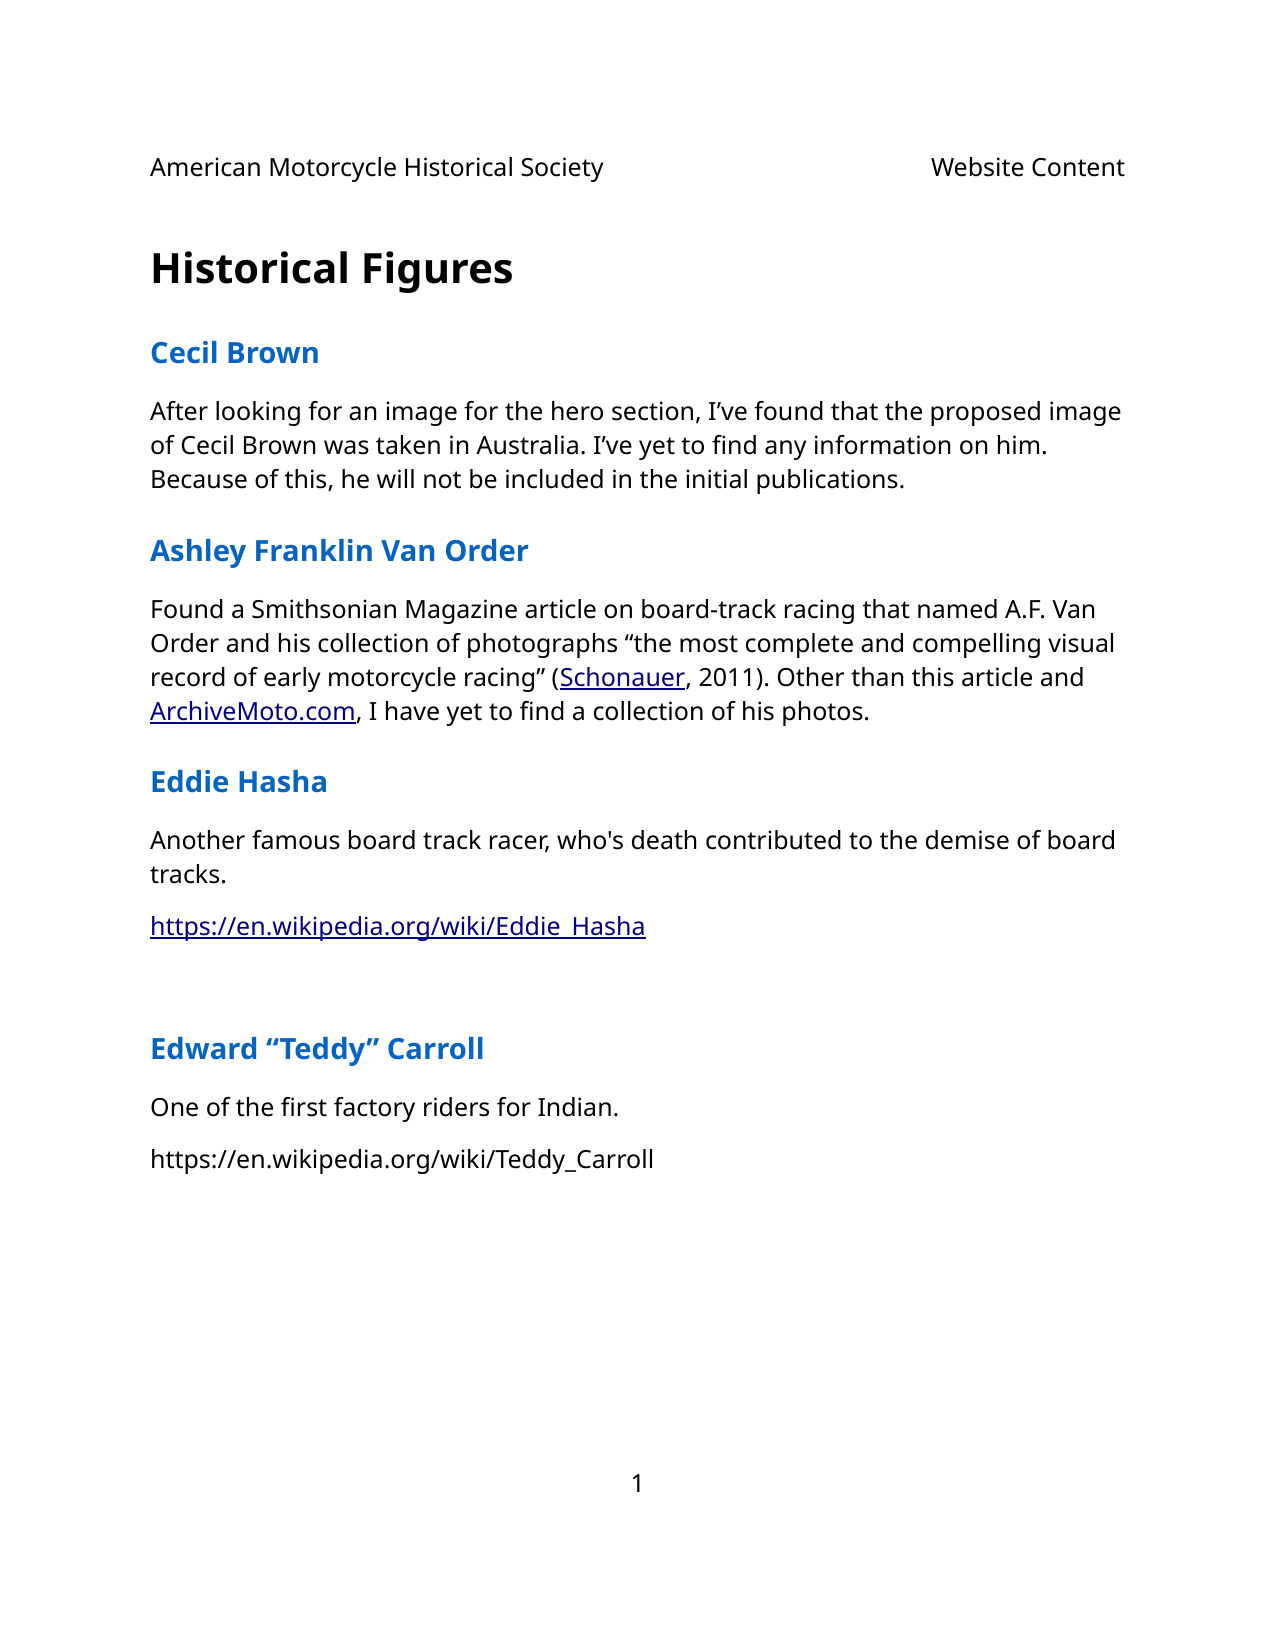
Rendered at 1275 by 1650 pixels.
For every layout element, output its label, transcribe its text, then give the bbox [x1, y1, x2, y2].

text https://en.wikipedia.org/wiki/Eddie_Hasha [150, 909, 1125, 943]
text https://en.wikipedia.org/wiki/Teddy_Carroll [150, 1142, 1125, 1176]
subtitle Cecil Brown [150, 333, 1125, 372]
text After looking for an image for the hero section, I’ve found that the proposed image of Cecil Brown was taken in Australia. I’ve yet to find any information on him. Because of this, he will not be included in the initial publications. [150, 394, 1125, 496]
subtitle Eddie Hasha [150, 761, 1125, 801]
subtitle Ashley Franklin Van Order [150, 530, 1125, 570]
text Another famous board track racer, who's death contributed to the demise of board tracks. [150, 823, 1125, 891]
text One of the first factory riders for Indian. [150, 1090, 1125, 1124]
subtitle Historical Figures [150, 238, 1125, 295]
subtitle Edward “Teddy” Carroll [150, 1029, 1125, 1068]
text Found a Smithsonian Magazine article on board-track racing that named A.F. Van Order and his collection of photographs “the most complete and compelling visual record of early motorcycle racing” (Schonauer, 2011). Other than this article and ArchiveMoto.com, I have yet to find a collection of his photos. [150, 591, 1125, 727]
